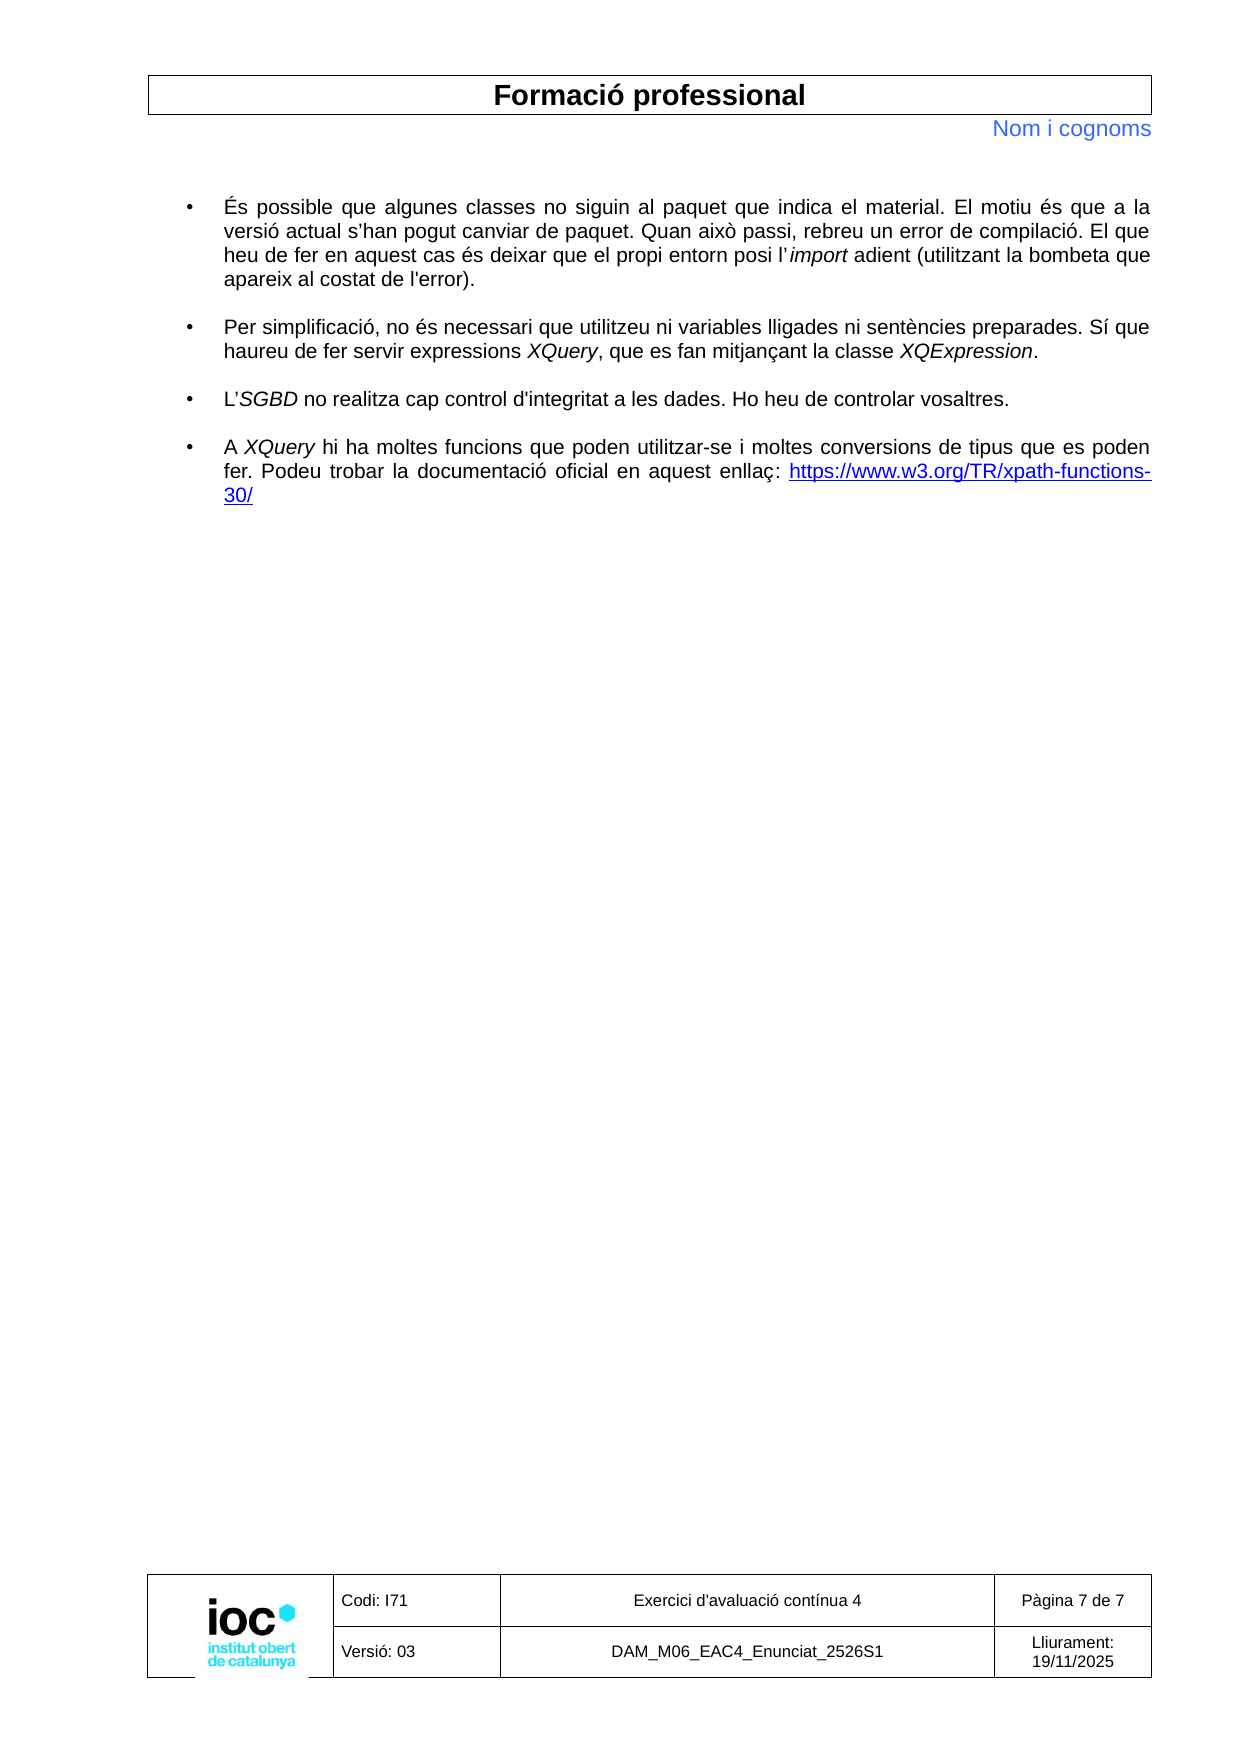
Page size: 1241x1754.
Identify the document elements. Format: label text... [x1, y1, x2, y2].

list És possible que algunes classes no siguin al paquet que indica el material. El motiu és que a la versió actual s’han pogut canviar de paquet. Quan això passi, rebreu un error de compilació. El que heu de fer en aquest cas és deixar que el propi entorn posi l’import adient (utilitzant la bombeta que apareix al costat de l'error). [186, 195, 1151, 291]
list L’SGBD no realitza cap control d'integritat a les dades. Ho heu de controlar vosaltres. [186, 387, 1151, 411]
list A XQuery hi ha moltes funcions que poden utilitzar-se i moltes conversions de tipus que es poden fer. Podeu trobar la documentació oficial en aquest enllaç: https://www.w3.org/TR/xpath-functions-30/ [186, 435, 1151, 507]
picture [195, 1584, 309, 1680]
list Per simplificació, no és necessari que utilitzeu ni variables lligades ni sentències preparades. Sí que haureu de fer servir expressions XQuery, que es fan mitjançant la classe XQExpression. [186, 315, 1151, 363]
